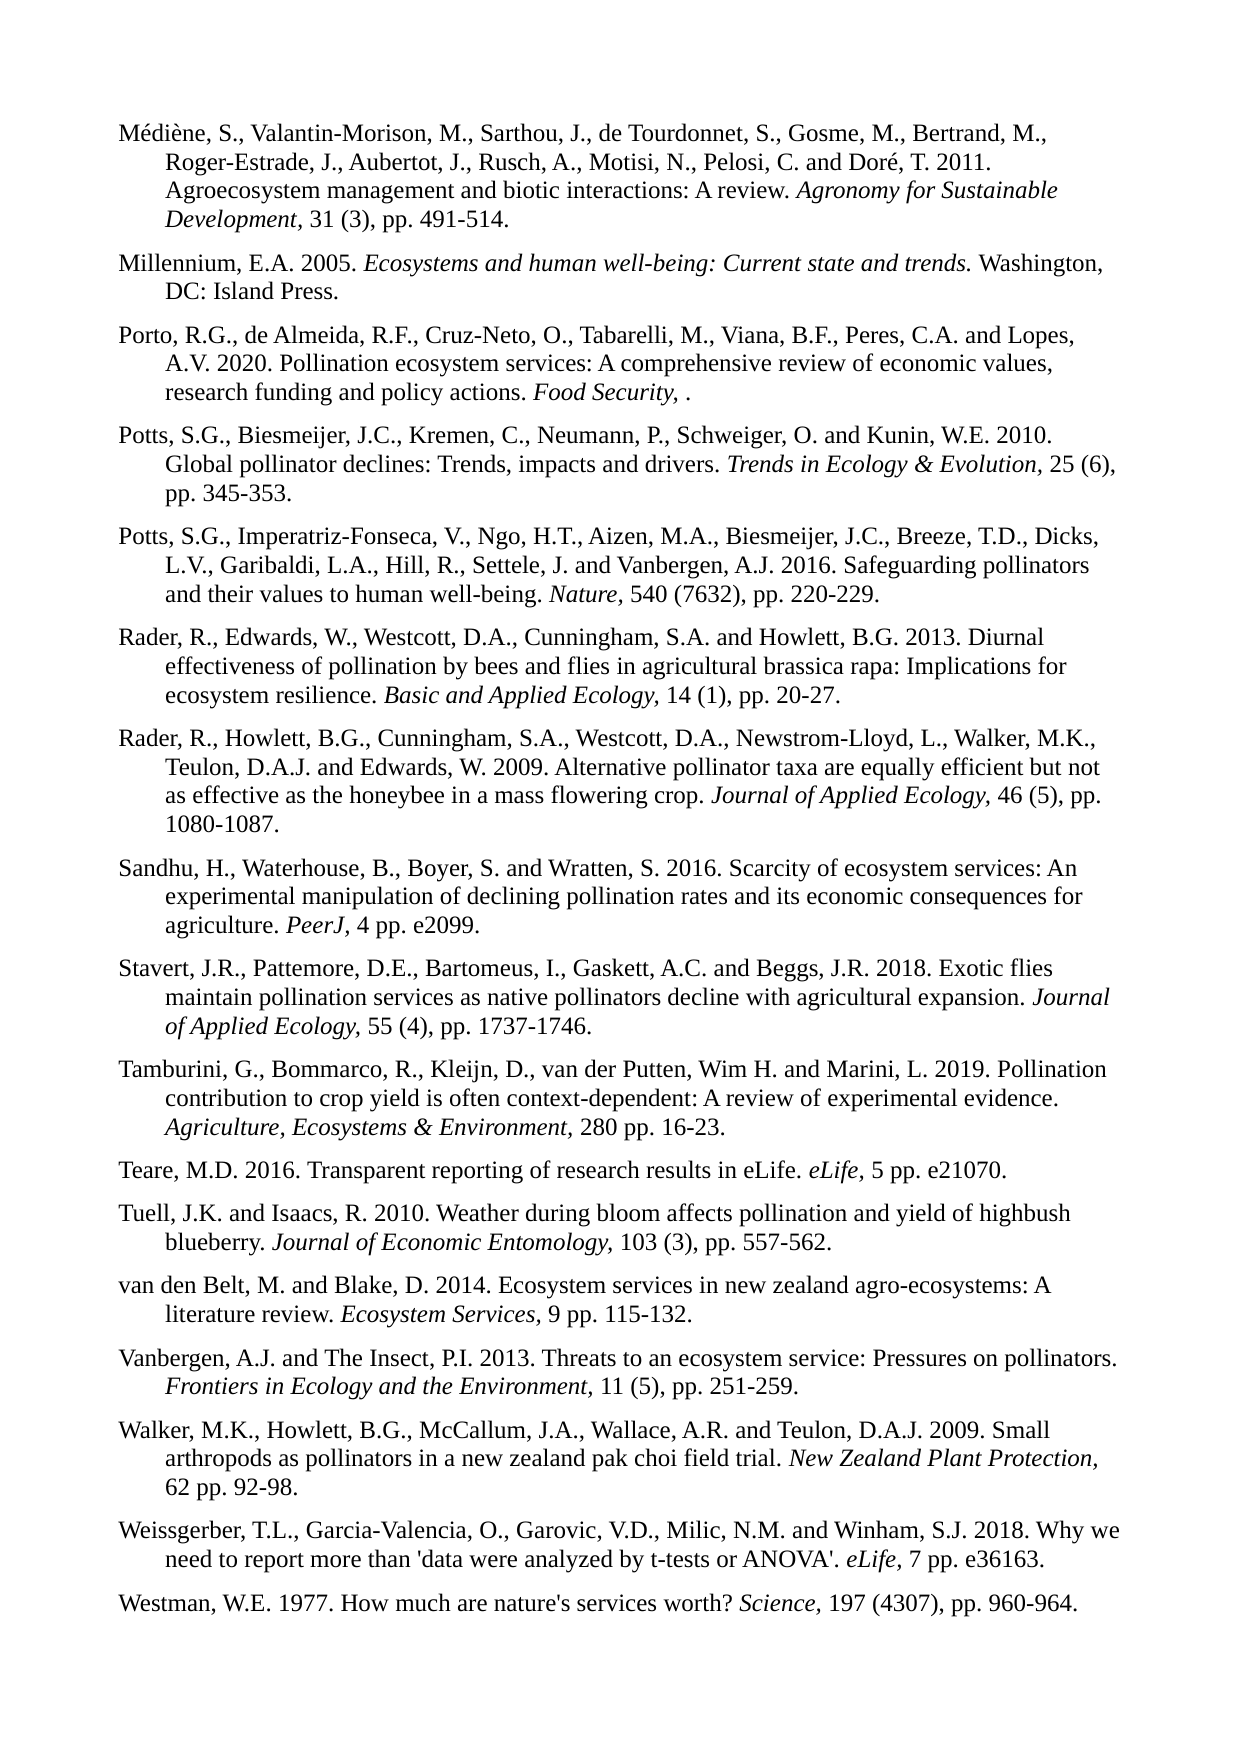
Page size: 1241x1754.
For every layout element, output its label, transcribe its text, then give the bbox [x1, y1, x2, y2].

text Millennium, E.A. 2005. Ecosystems and human well-being: Current state and trends. Washington, DC: Island Press. [118, 248, 1122, 305]
text Rader, R., Howlett, B.G., Cunningham, S.A., Westcott, D.A., Newstrom-Lloyd, L., Walker, M.K., Teulon, D.A.J. and Edwards, W. 2009. Alternative pollinator taxa are equally efficient but not as effective as the honeybee in a mass flowering crop. Journal of Applied Ecology, 46 (5), pp. 1080-1087. [118, 723, 1122, 838]
text Porto, R.G., de Almeida, R.F., Cruz-Neto, O., Tabarelli, M., Viana, B.F., Peres, C.A. and Lopes, A.V. 2020. Pollination ecosystem services: A comprehensive review of economic values, research funding and policy actions. Food Security, . [118, 320, 1122, 406]
text van den Belt, M. and Blake, D. 2014. Ecosystem services in new zealand agro-ecosystems: A literature review. Ecosystem Services, 9 pp. 115-132. [118, 1271, 1122, 1328]
text Stavert, J.R., Pattemore, D.E., Bartomeus, I., Gaskett, A.C. and Beggs, J.R. 2018. Exotic flies maintain pollination services as native pollinators decline with agricultural expansion. Journal of Applied Ecology, 55 (4), pp. 1737-1746. [118, 953, 1122, 1040]
text Potts, S.G., Biesmeijer, J.C., Kremen, C., Neumann, P., Schweiger, O. and Kunin, W.E. 2010. Global pollinator declines: Trends, impacts and drivers. Trends in Ecology & Evolution, 25 (6), pp. 345-353. [118, 421, 1122, 507]
text Rader, R., Edwards, W., Westcott, D.A., Cunningham, S.A. and Howlett, B.G. 2013. Diurnal effectiveness of pollination by bees and flies in agricultural brassica rapa: Implications for ecosystem resilience. Basic and Applied Ecology, 14 (1), pp. 20-27. [118, 622, 1122, 708]
text Tuell, J.K. and Isaacs, R. 2010. Weather during bloom affects pollination and yield of highbush blueberry. Journal of Economic Entomology, 103 (3), pp. 557-562. [118, 1198, 1122, 1256]
text Tamburini, G., Bommarco, R., Kleijn, D., van der Putten, Wim H. and Marini, L. 2019. Pollination contribution to crop yield is often context-dependent: A review of experimental evidence. Agriculture, Ecosystems & Environment, 280 pp. 16-23. [118, 1054, 1122, 1141]
text Médiène, S., Valantin-Morison, M., Sarthou, J., de Tourdonnet, S., Gosme, M., Bertrand, M., Roger-Estrade, J., Aubertot, J., Rusch, A., Motisi, N., Pelosi, C. and Doré, T. 2011. Agroecosystem management and biotic interactions: A review. Agronomy for Sustainable Development, 31 (3), pp. 491-514. [118, 118, 1122, 233]
text Teare, M.D. 2016. Transparent reporting of research results in eLife. eLife, 5 pp. e21070. [118, 1155, 1122, 1184]
text Walker, M.K., Howlett, B.G., McCallum, J.A., Wallace, A.R. and Teulon, D.A.J. 2009. Small arthropods as pollinators in a new zealand pak choi field trial. New Zealand Plant Protection, 62 pp. 92-98. [118, 1415, 1122, 1501]
text Vanbergen, A.J. and The Insect, P.I. 2013. Threats to an ecosystem service: Pressures on pollinators. Frontiers in Ecology and the Environment, 11 (5), pp. 251-259. [118, 1343, 1122, 1400]
text Weissgerber, T.L., Garcia-Valencia, O., Garovic, V.D., Milic, N.M. and Winham, S.J. 2018. Why we need to report more than 'data were analyzed by t-tests or ANOVA'. eLife, 7 pp. e36163. [118, 1516, 1122, 1573]
text Potts, S.G., Imperatriz-Fonseca, V., Ngo, H.T., Aizen, M.A., Biesmeijer, J.C., Breeze, T.D., Dicks, L.V., Garibaldi, L.A., Hill, R., Settele, J. and Vanbergen, A.J. 2016. Safeguarding pollinators and their values to human well-being. Nature, 540 (7632), pp. 220-229. [118, 521, 1122, 608]
text Westman, W.E. 1977. How much are nature's services worth? Science, 197 (4307), pp. 960-964. [118, 1588, 1122, 1616]
text Sandhu, H., Waterhouse, B., Boyer, S. and Wratten, S. 2016. Scarcity of ecosystem services: An experimental manipulation of declining pollination rates and its economic consequences for agriculture. PeerJ, 4 pp. e2099. [118, 853, 1122, 939]
